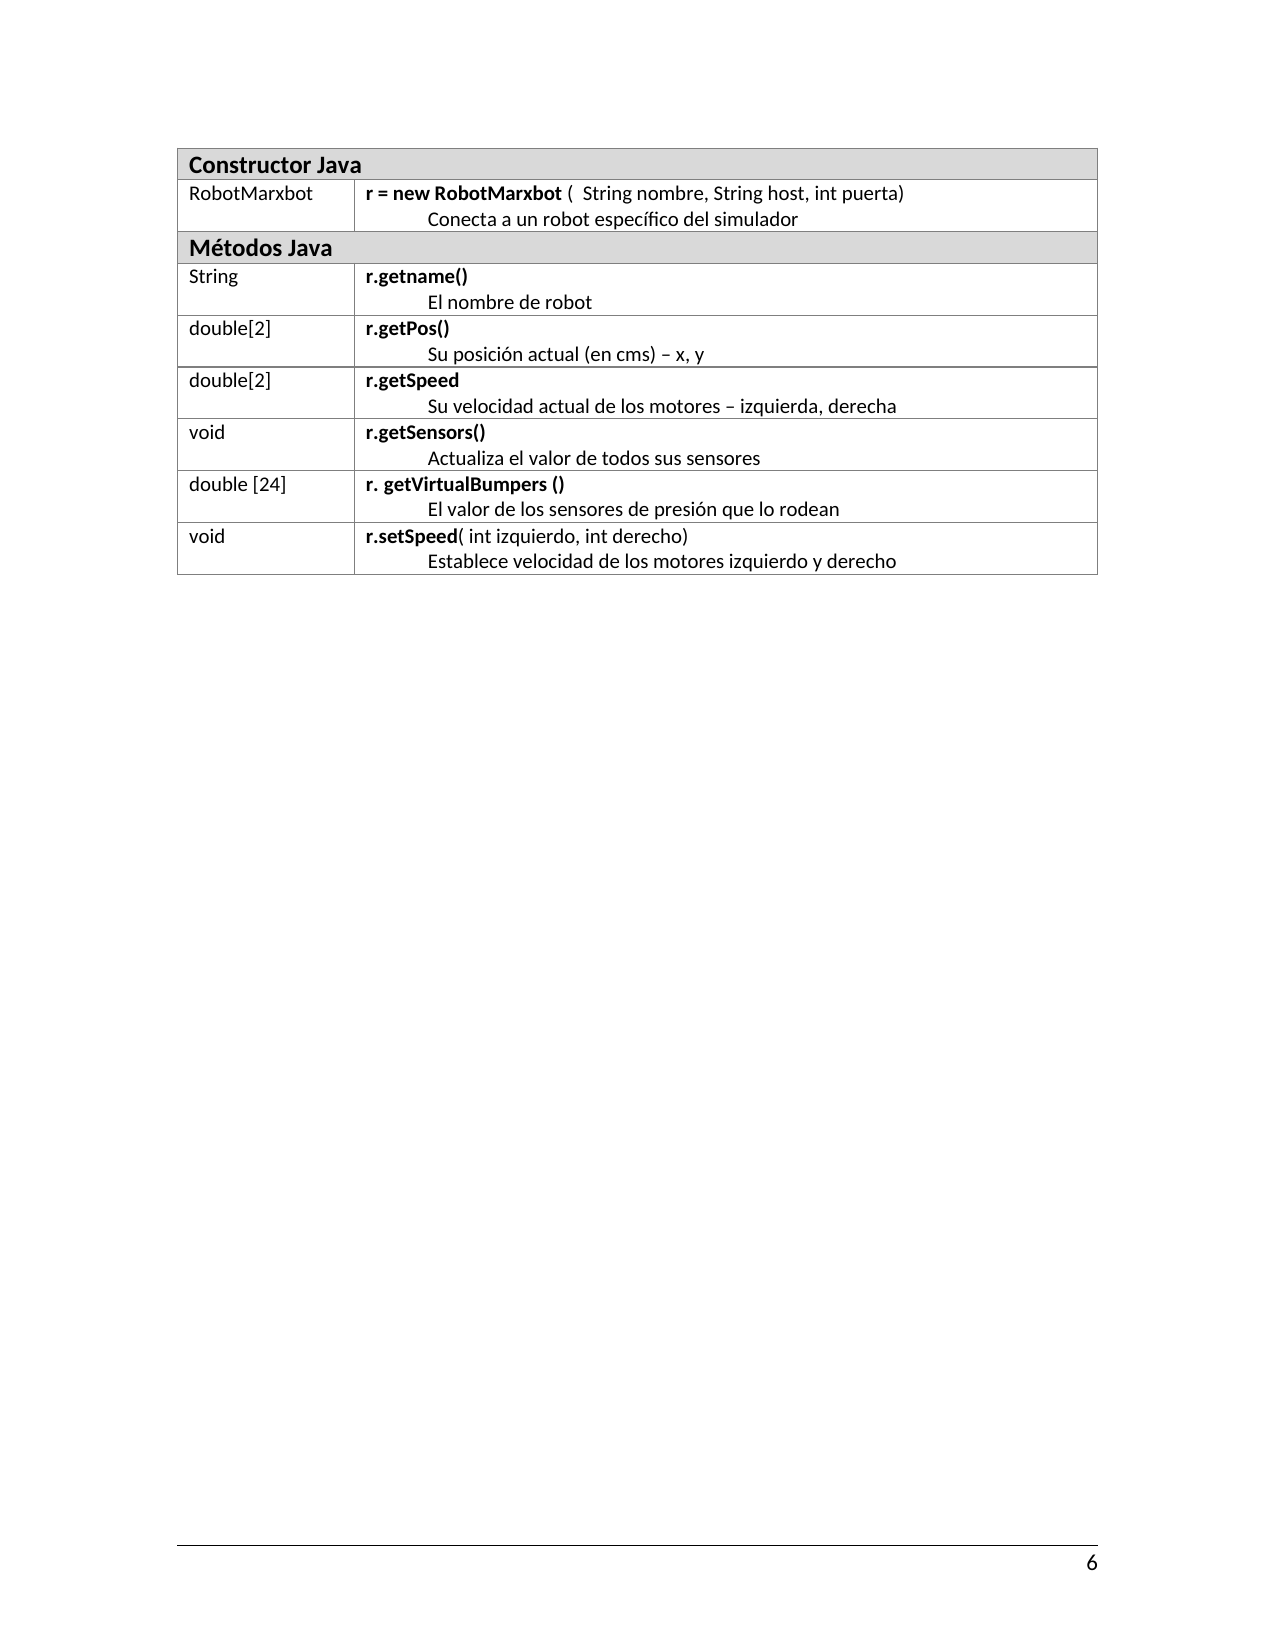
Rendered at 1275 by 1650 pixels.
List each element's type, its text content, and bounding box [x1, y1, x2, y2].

table_cell RobotMarxbot [178, 180, 354, 231]
table_cell double [24] [178, 471, 354, 522]
table_cell String [178, 264, 354, 314]
table_cell r = new RobotMarxbot ( String nombre, String host, int puerta) Conecta a un robot específico del simulador [355, 180, 1097, 231]
table_cell double[2] [178, 368, 354, 418]
table_cell r.setSpeed( int izquierdo, int derecho) Establece velocidad de los motores izquierdo y derecho [355, 523, 1097, 574]
table_cell r. getVirtualBumpers () El valor de los sensores de presión que lo rodean [355, 471, 1097, 522]
table_cell void [178, 419, 354, 470]
table_cell r.getSpeed Su velocidad actual de los motores – izquierda, derecha [355, 368, 1097, 418]
table_header Constructor Java [178, 149, 1097, 179]
table_cell double[2] [178, 316, 354, 366]
table_cell r.getPos() Su posición actual (en cms) – x, y [355, 316, 1097, 366]
table_cell r.getname() El nombre de robot [355, 264, 1097, 314]
table_cell Métodos Java [178, 232, 1097, 263]
table_cell r.getSensors() Actualiza el valor de todos sus sensores [355, 419, 1097, 470]
table_cell void [178, 523, 354, 574]
